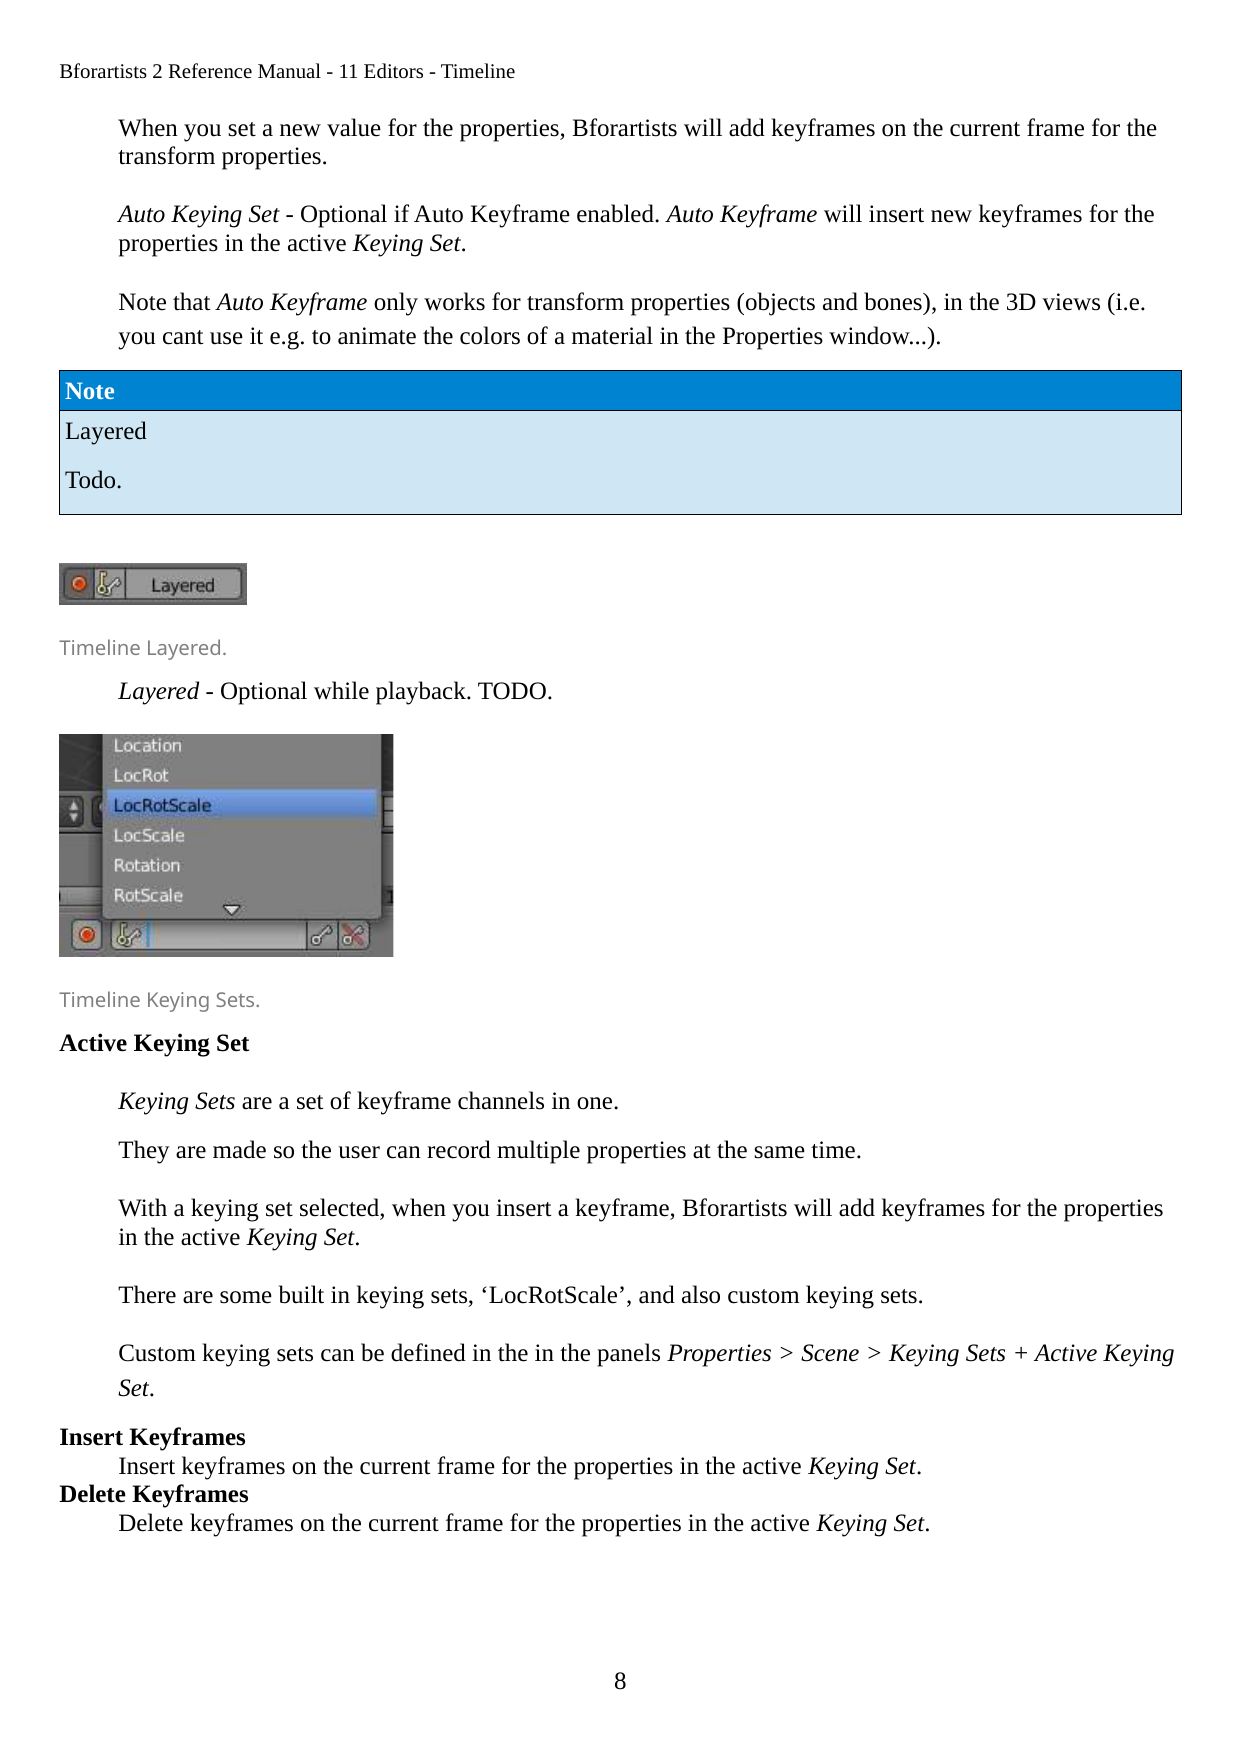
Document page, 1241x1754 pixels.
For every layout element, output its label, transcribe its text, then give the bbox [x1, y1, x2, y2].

list With a keying set selected, when you insert a keyframe, Bforartists will add keyframes for the properties in the active Keying Set. [118, 1193, 1181, 1251]
picture [59, 563, 247, 605]
table_header Note [60, 371, 1181, 410]
list Delete keyframes on the current frame for the properties in the active Keying Set. [118, 1508, 1181, 1537]
list They are made so the user can record multiple properties at the same time. [118, 1135, 1181, 1164]
table_cell Layered Todo. [60, 411, 1181, 514]
text Keying Sets are a set of keyframe channels in one. [118, 1086, 1181, 1115]
subtitle Active Keying Set [59, 1028, 1181, 1056]
text Timeline Layered. [59, 630, 1181, 661]
list When you set a new value for the properties, Bforartists will add keyframes on the current frame for the transform properties. [118, 113, 1181, 170]
text Note that Auto Keyframe only works for transform properties (objects and bones), in the 3D views (i.e. you cant use it e.g. to animate the colors of a material in the Properties window...). [118, 287, 1181, 350]
subtitle Delete Keyframes [59, 1479, 1181, 1508]
text Layered - Optional while playback. TODO. [118, 676, 1122, 704]
list Insert keyframes on the current frame for the properties in the active Keying Set. [118, 1451, 1181, 1479]
text Timeline Keying Sets. [59, 982, 1181, 1013]
text Custom keying sets can be defined in the in the panels Properties > Scene > Keying Sets + Active Keying Set. [118, 1338, 1181, 1402]
list Auto Keying Set - Optional if Auto Keyframe enabled. Auto Keyframe will insert new keyframes for the properties in the active Keying Set. [118, 199, 1181, 257]
list There are some built in keying sets, ‘LocRotScale’, and also custom keying sets. [118, 1280, 1181, 1309]
subtitle Insert Keyframes [59, 1422, 1181, 1451]
picture [59, 734, 394, 957]
